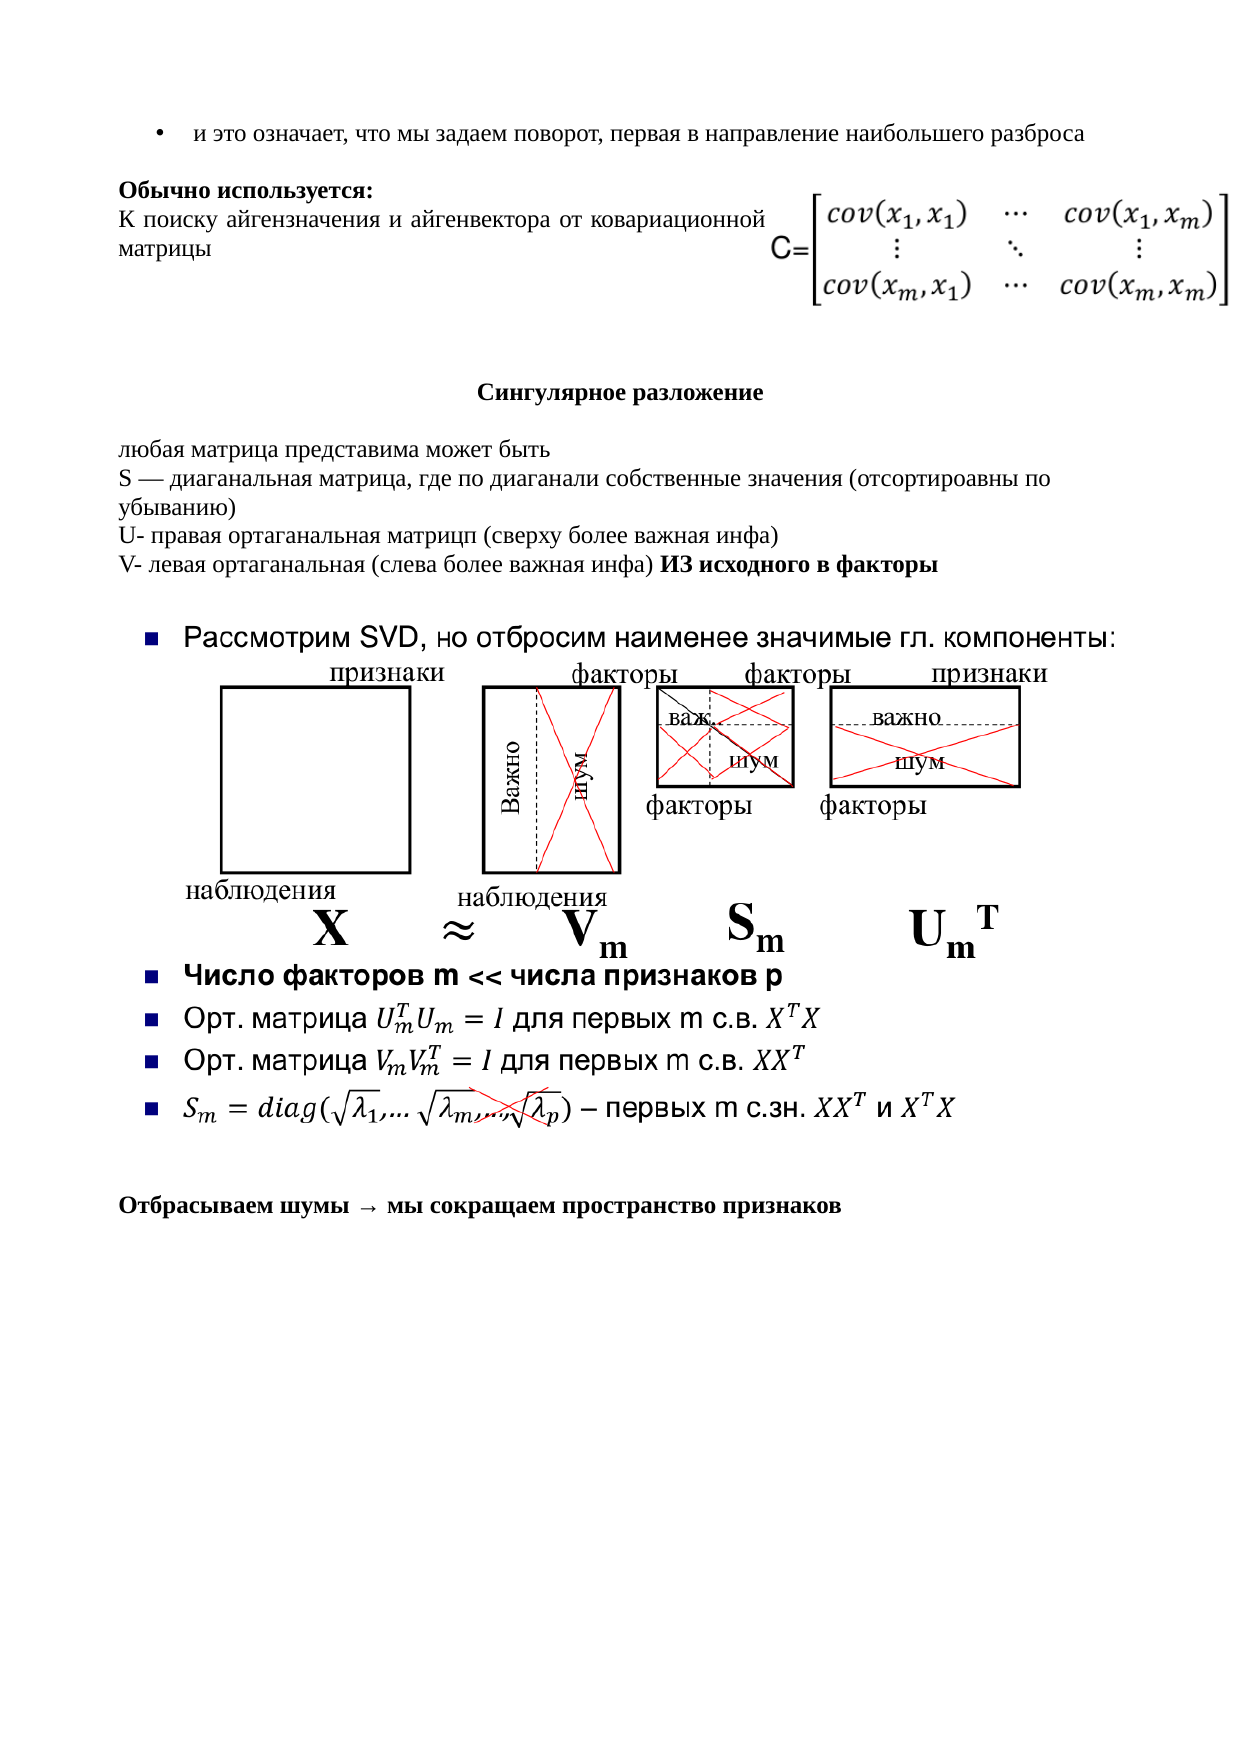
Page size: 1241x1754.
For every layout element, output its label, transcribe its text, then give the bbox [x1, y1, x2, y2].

text К поиску айгензначения и айгенвектора от ковариационной матрицы [118, 204, 766, 262]
text Отбрасываем шумы → мы сокращаем пространство признаков [118, 1190, 1122, 1219]
text Сингулярное разложение [118, 377, 1122, 406]
picture [766, 159, 1239, 332]
text V- левая ортаганальная (слева более важная инфа) ИЗ исходного в факторы [118, 549, 1122, 578]
picture [118, 600, 1123, 1133]
list и это означает, что мы задаем поворот, первая в направление наибольшего разброса [156, 118, 1122, 147]
text U- правая ортаганальная матрицп (сверху более важная инфа) [118, 521, 1122, 549]
text любая матрица представима может быть [118, 434, 1122, 463]
text Обычно используется: [118, 176, 766, 204]
text S — диаганальная матрица, где по диаганали собственные значения (отсортироавны по убыванию) [118, 463, 1122, 521]
